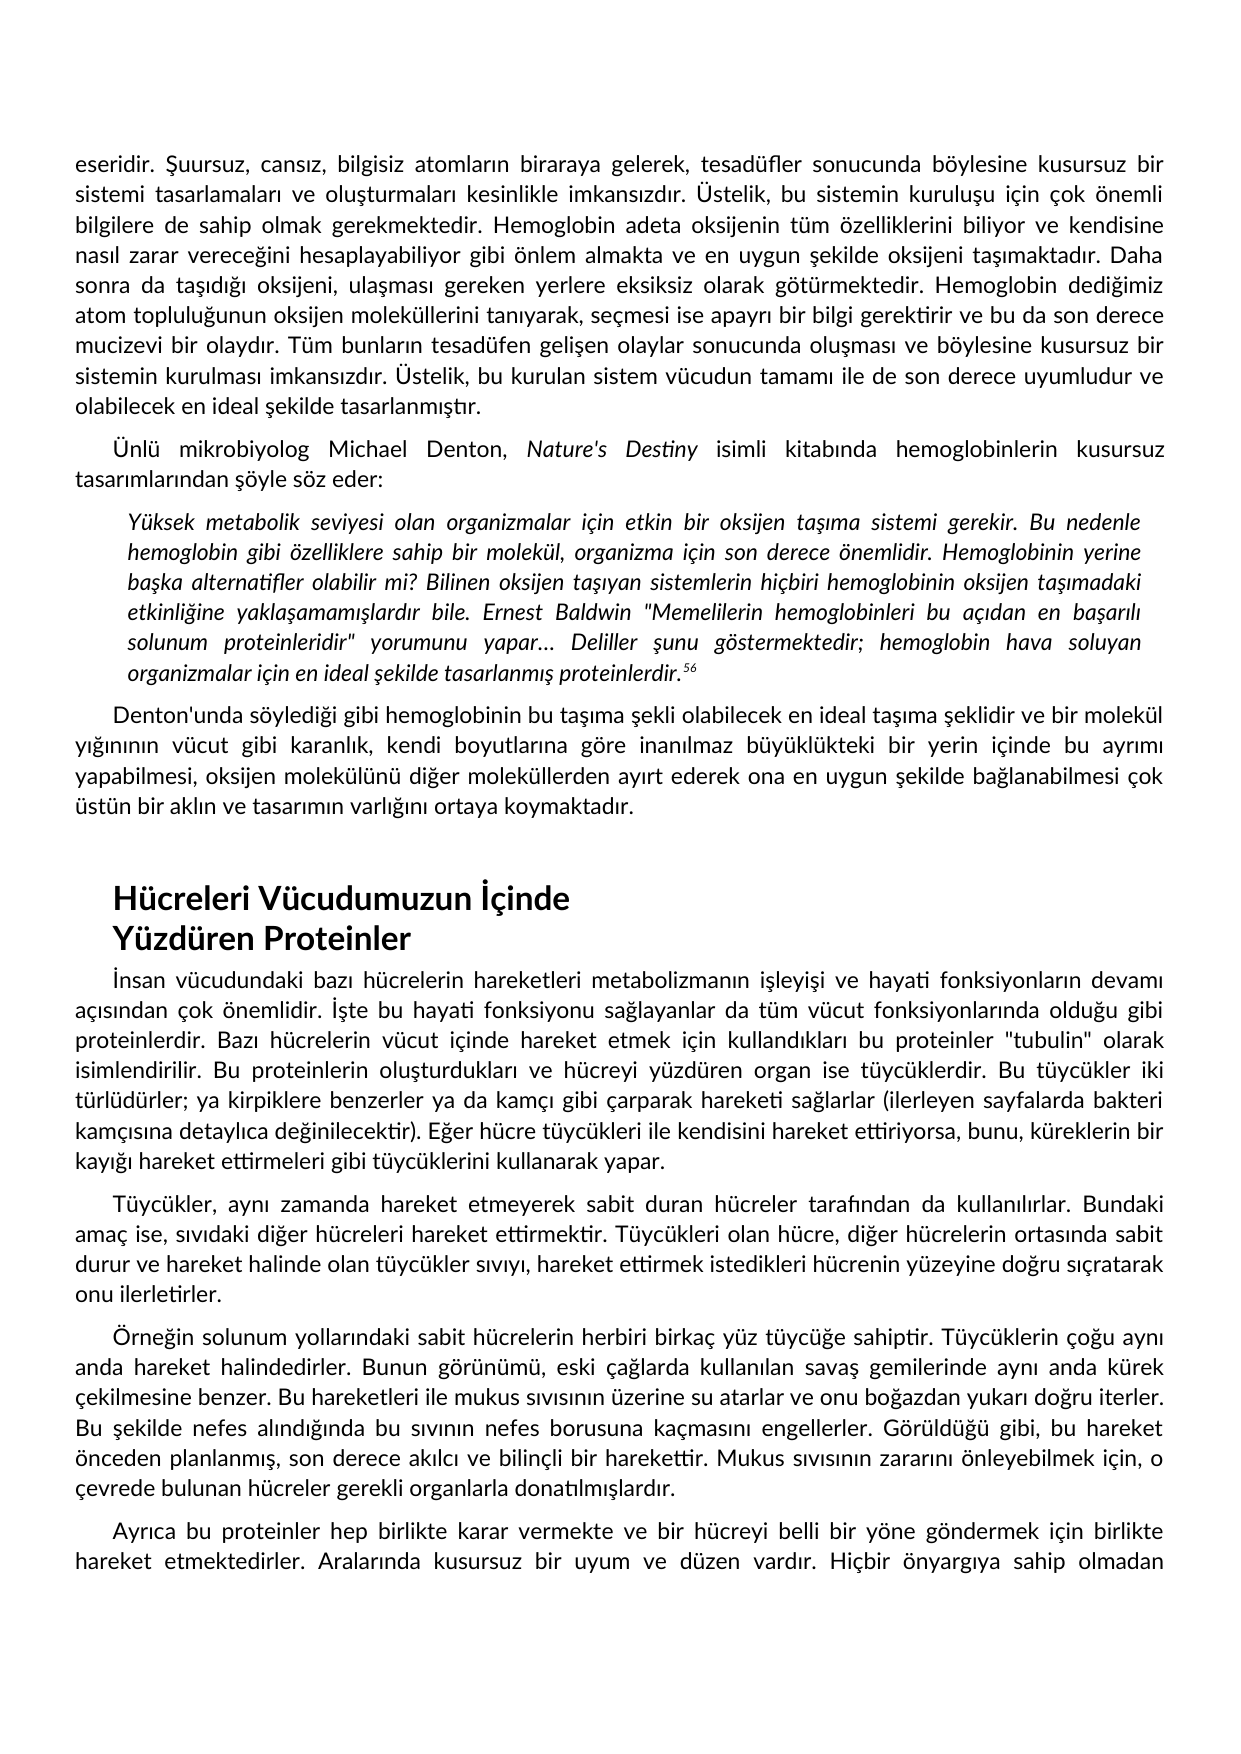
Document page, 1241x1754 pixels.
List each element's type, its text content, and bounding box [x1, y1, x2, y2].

text eseridir. Şuursuz, cansız, bilgisiz atomların biraraya gelerek, tesadüfler sonucunda böylesine kusursuz bir sistemi tasarlamaları ve oluşturmaları kesinlikle imkansızdır. Üstelik, bu sistemin kuruluşu için çok önemli bilgilere de sahip olmak gerekmektedir. Hemoglobin adeta oksijenin tüm özelliklerini biliyor ve kendisine nasıl zarar vereceğini hesaplayabiliyor gibi önlem almakta ve en uygun şekilde oksijeni taşımaktadır. Daha sonra da taşıdığı oksijeni, ulaşması gereken yerlere eksiksiz olarak götürmektedir. Hemoglobin dediğimiz atom topluluğunun oksijen moleküllerini tanıyarak, seçmesi ise apayrı bir bilgi gerektirir ve bu da son derece mucizevi bir olaydır. Tüm bunların tesadüfen gelişen olaylar sonucunda oluşması ve böylesine kusursuz bir sistemin kurulması imkansızdır. Üstelik, bu kurulan sistem vücudun tamamı ile de son derece uyumludur ve olabilecek en ideal şekilde tasarlanmıştır. [75, 150, 1165, 419]
text Ayrıca bu proteinler hep birlikte karar vermekte ve bir hücreyi belli bir yöne göndermek için birlikte hareket etmektedirler. Aralarında kusursuz bir uyum ve düzen vardır. Hiçbir önyargıya sahip olmadan [75, 1516, 1165, 1574]
subtitle Hücreleri Vücudumuzun İçinde Yüzdüren Proteinler [112, 877, 1165, 957]
text Yüksek metabolik seviyesi olan organizmalar için etkin bir oksijen taşıma sistemi gerekir. Bu nedenle hemoglobin gibi özelliklere sahip bir molekül, organizma için son derece önemlidir. Hemoglobinin yerine başka alternatifler olabilir mi? Bilinen oksijen taşıyan sistemlerin hiçbiri hemoglobinin oksijen taşımadaki etkinliğine yaklaşamamışlardır bile. Ernest Baldwin "Memelilerin hemoglobinleri bu açıdan en başarılı solunum proteinleridir" yorumunu yapar… Deliller şunu göstermektedir; hemoglobin hava soluyan organizmalar için en ideal şekilde tasarlanmış proteinlerdir.56 [127, 507, 1143, 686]
text Ünlü mikrobiyolog Michael Denton, Nature's Destiny isimli kitabında hemoglobinlerin kusursuz tasarımlarından şöyle söz eder: [75, 434, 1165, 492]
text Örneğin solunum yollarındaki sabit hücrelerin herbiri birkaç yüz tüycüğe sahiptir. Tüycüklerin çoğu aynı anda hareket halindedirler. Bunun görünümü, eski çağlarda kullanılan savaş gemilerinde aynı anda kürek çekilmesine benzer. Bu hareketleri ile mukus sıvısının üzerine su atarlar ve onu boğazdan yukarı doğru iterler. Bu şekilde nefes alındığında bu sıvının nefes borusuna kaçmasını engellerler. Görüldüğü gibi, bu hareket önceden planlanmış, son derece akılcı ve bilinçli bir harekettir. Mukus sıvısının zararını önleyebilmek için, o çevrede bulunan hücreler gerekli organlarla donatılmışlardır. [75, 1323, 1165, 1501]
text Tüycükler, aynı zamanda hareket etmeyerek sabit duran hücreler tarafından da kullanılırlar. Bundaki amaç ise, sıvıdaki diğer hücreleri hareket ettirmektir. Tüycükleri olan hücre, diğer hücrelerin ortasında sabit durur ve hareket halinde olan tüycükler sıvıyı, hareket ettirmek istedikleri hücrenin yüzeyine doğru sıçratarak onu ilerletirler. [75, 1189, 1165, 1307]
text İnsan vücudundaki bazı hücrelerin hareketleri metabolizmanın işleyişi ve hayati fonksiyonların devamı açısından çok önemlidir. İşte bu hayati fonksiyonu sağlayanlar da tüm vücut fonksiyonlarında olduğu gibi proteinlerdir. Bazı hücrelerin vücut içinde hareket etmek için kullandıkları bu proteinler "tubulin" olarak isimlendirilir. Bu proteinlerin oluşturdukları ve hücreyi yüzdüren organ ise tüycüklerdir. Bu tüycükler iki türlüdürler; ya kirpiklere benzerler ya da kamçı gibi çarparak hareketi sağlarlar (ilerleyen sayfalarda bakteri kamçısına detaylıca değinilecektir). Eğer hücre tüycükleri ile kendisini hareket ettiriyorsa, bunu, küreklerin bir kayığı hareket ettirmeleri gibi tüycüklerini kullanarak yapar. [75, 965, 1165, 1174]
text Denton'unda söylediği gibi hemoglobinin bu taşıma şekli olabilecek en ideal taşıma şeklidir ve bir molekül yığınının vücut gibi karanlık, kendi boyutlarına göre inanılmaz büyüklükteki bir yerin içinde bu ayrımı yapabilmesi, oksijen molekülünü diğer moleküllerden ayırt ederek ona en uygun şekilde bağlanabilmesi çok üstün bir aklın ve tasarımın varlığını ortaya koymaktadır. [75, 701, 1165, 819]
